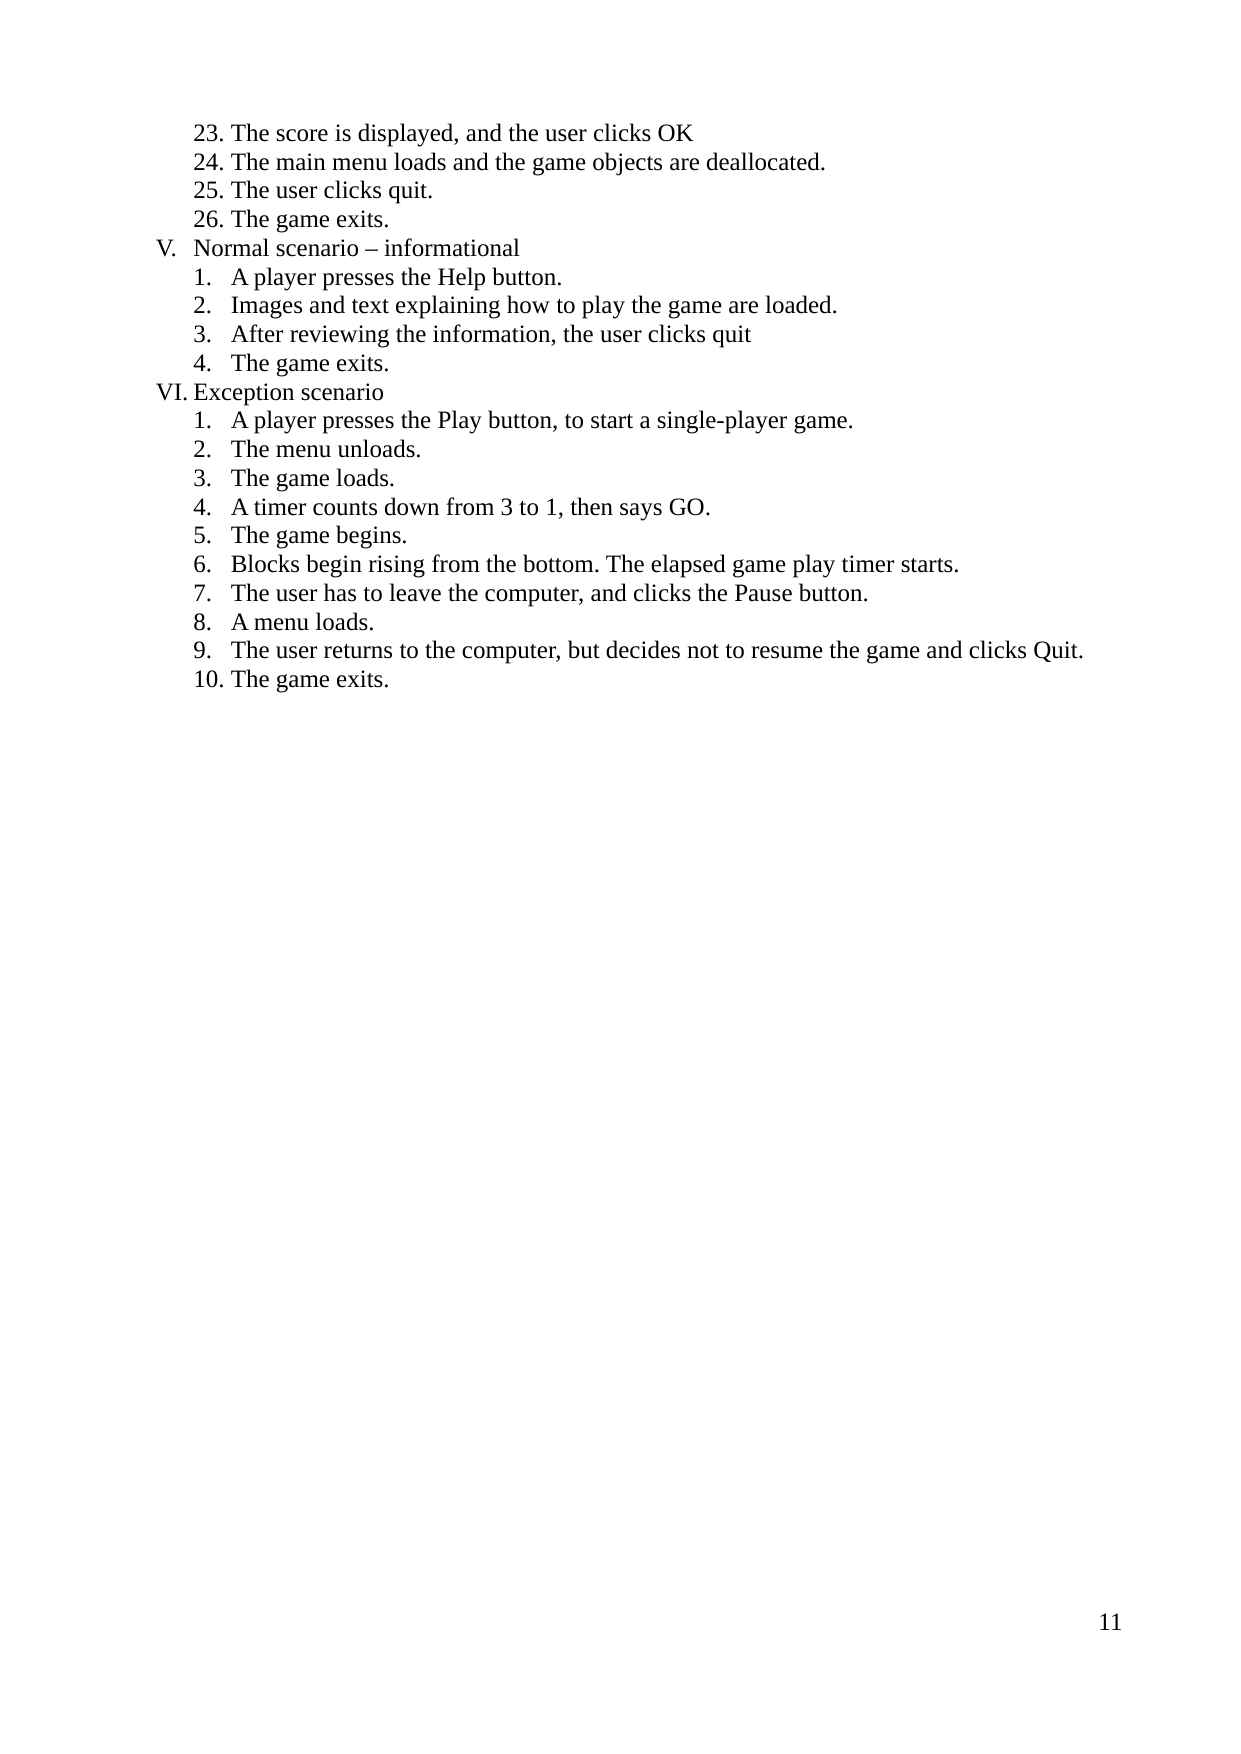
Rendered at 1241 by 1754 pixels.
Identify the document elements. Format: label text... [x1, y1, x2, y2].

list The user has to leave the computer, and clicks the Pause button. [193, 578, 1122, 607]
list The game exits. [193, 664, 1122, 693]
list The score is displayed, and the user clicks OK [193, 118, 1122, 147]
list Images and text explaining how to play the game are loaded. [193, 291, 1122, 319]
list A player presses the Play button, to start a single-player game. [193, 406, 1122, 434]
list Normal scenario – informational [156, 233, 1122, 262]
list The game exits. [193, 204, 1122, 233]
list The user clicks quit. [193, 176, 1122, 204]
list Blocks begin rising from the bottom. The elapsed game play timer starts. [193, 549, 1122, 578]
list The main menu loads and the game objects are deallocated. [193, 147, 1122, 176]
list A menu loads. [193, 607, 1122, 636]
list The user returns to the computer, but decides not to resume the game and clicks Quit. [193, 636, 1122, 664]
list A timer counts down from 3 to 1, then says GO. [193, 492, 1122, 521]
list The game begins. [193, 521, 1122, 549]
list The game exits. [193, 348, 1122, 377]
list Exception scenario [156, 377, 1122, 406]
list The menu unloads. [193, 434, 1122, 463]
list After reviewing the information, the user clicks quit [193, 319, 1122, 348]
list A player presses the Help button. [193, 262, 1122, 291]
list The game loads. [193, 463, 1122, 492]
